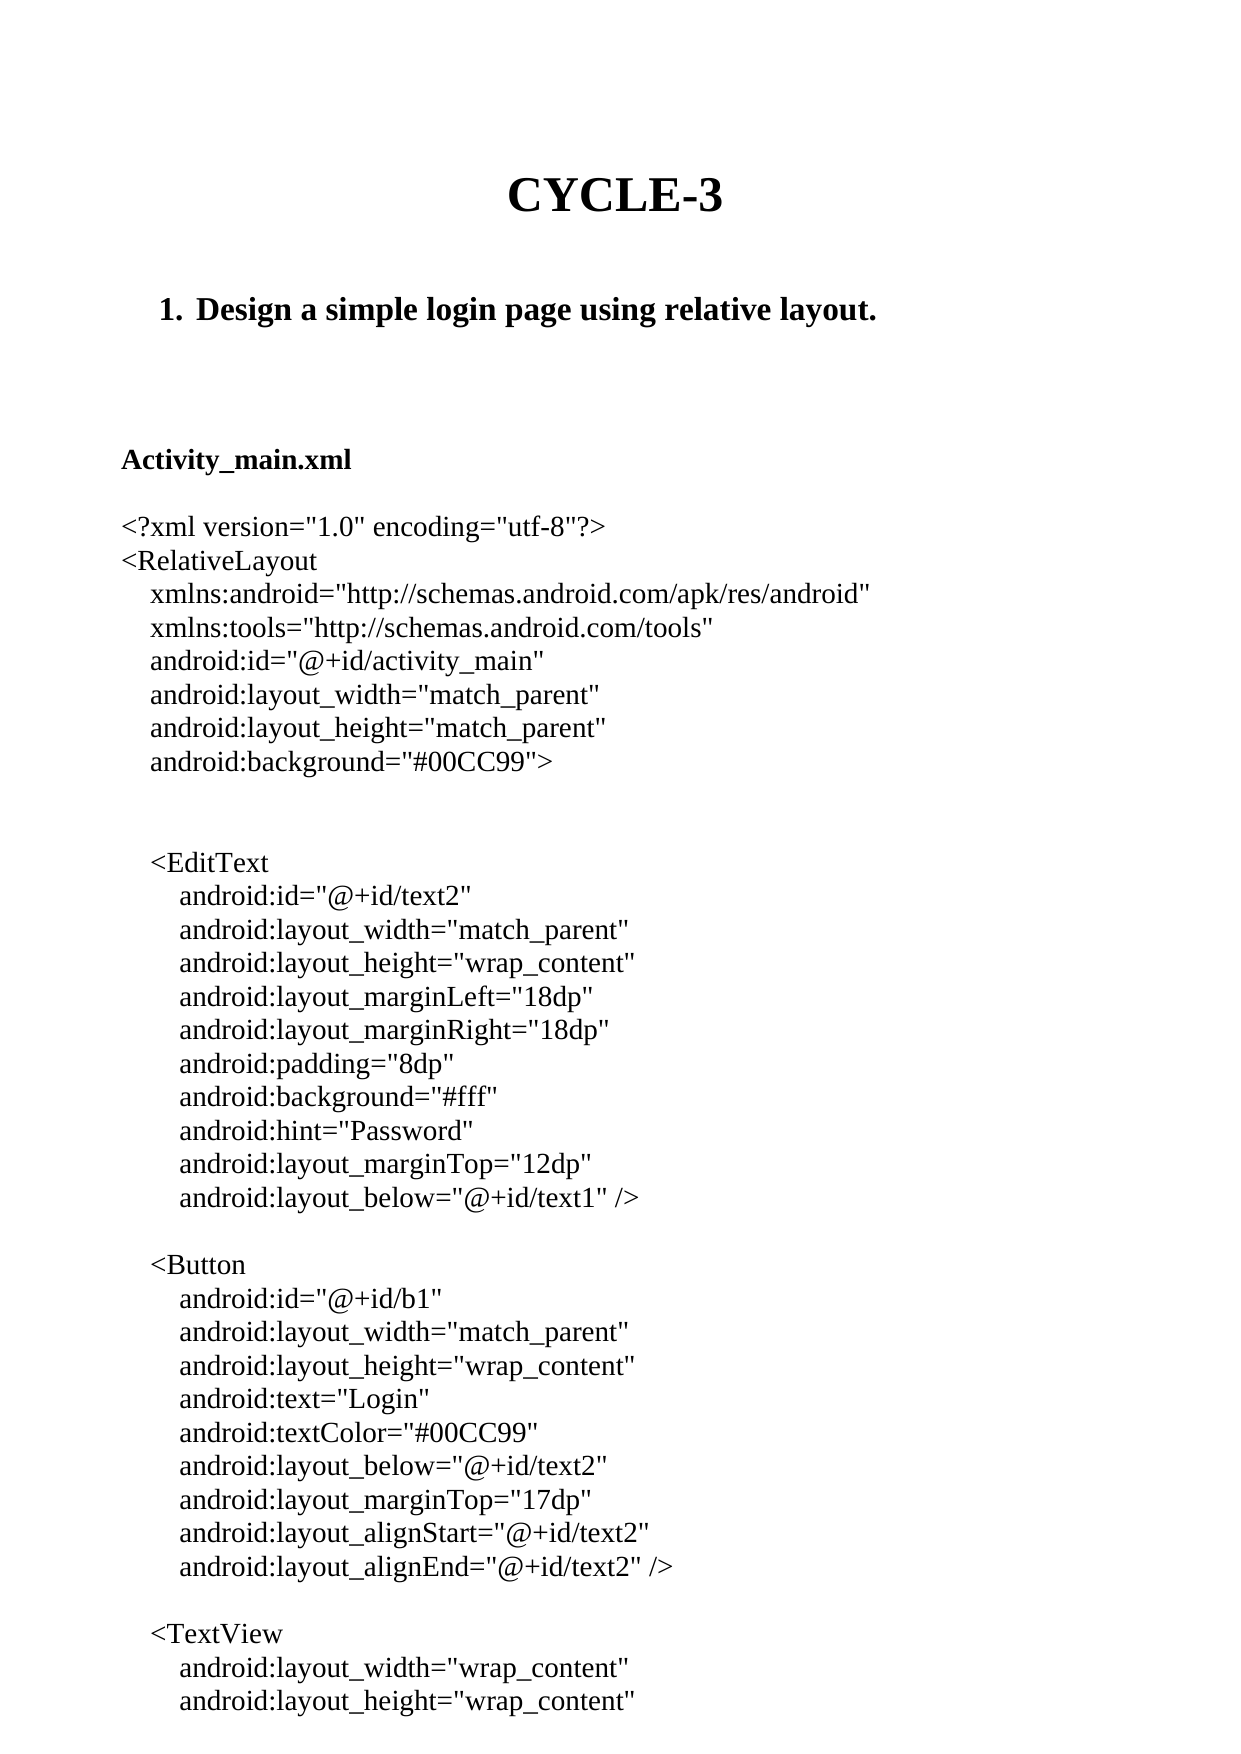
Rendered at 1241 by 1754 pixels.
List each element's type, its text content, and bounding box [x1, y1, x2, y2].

text android:layout_below="@+id/text2" [121, 1448, 1109, 1482]
text android:id="@+id/text2" [121, 878, 1109, 912]
text <Button [121, 1247, 1109, 1281]
text android:layout_marginLeft="18dp" [121, 979, 1109, 1012]
text android:textColor="#00CC99" [121, 1415, 1109, 1448]
text <EditText [121, 845, 1109, 878]
text android:layout_height="match_parent" [121, 711, 1109, 744]
text android:layout_below="@+id/text1" /> [121, 1180, 1109, 1214]
text android:layout_marginTop="17dp" [121, 1482, 1109, 1516]
text android:layout_alignStart="@+id/text2" [121, 1516, 1109, 1549]
text android:text="Login" [121, 1381, 1109, 1415]
text xmlns:tools="http://schemas.android.com/tools" [121, 610, 1109, 643]
text <RelativeLayout [121, 543, 1109, 576]
text android:background="#fff" [121, 1079, 1109, 1113]
text android:layout_width="match_parent" [121, 1314, 1109, 1348]
list Design a simple login page using relative layout. [158, 289, 1109, 327]
text android:layout_width="match_parent" [121, 912, 1109, 945]
text CYCLE-3 [121, 164, 1109, 222]
text android:layout_marginRight="18dp" [121, 1012, 1109, 1046]
text android:layout_height="wrap_content" [121, 945, 1109, 979]
text android:id="@+id/b1" [121, 1281, 1109, 1314]
text <?xml version="1.0" encoding="utf-8"?> [121, 509, 1109, 543]
text android:layout_width="match_parent" [121, 677, 1109, 711]
text xmlns:android="http://schemas.android.com/apk/res/android" [121, 576, 1109, 610]
text android:layout_height="wrap_content" [121, 1348, 1109, 1381]
text android:layout_width="wrap_content" [121, 1650, 1109, 1683]
text android:id="@+id/activity_main" [121, 643, 1109, 677]
text android:padding="8dp" [121, 1046, 1109, 1079]
text android:layout_marginTop="12dp" [121, 1147, 1109, 1180]
text android:background="#00CC99"> [121, 744, 1109, 778]
text android:hint="Password" [121, 1113, 1109, 1147]
text Activity_main.xml [121, 442, 1109, 476]
text android:layout_alignEnd="@+id/text2" /> [121, 1549, 1109, 1583]
text android:layout_height="wrap_content" [121, 1683, 1109, 1717]
text <TextView [121, 1616, 1109, 1650]
